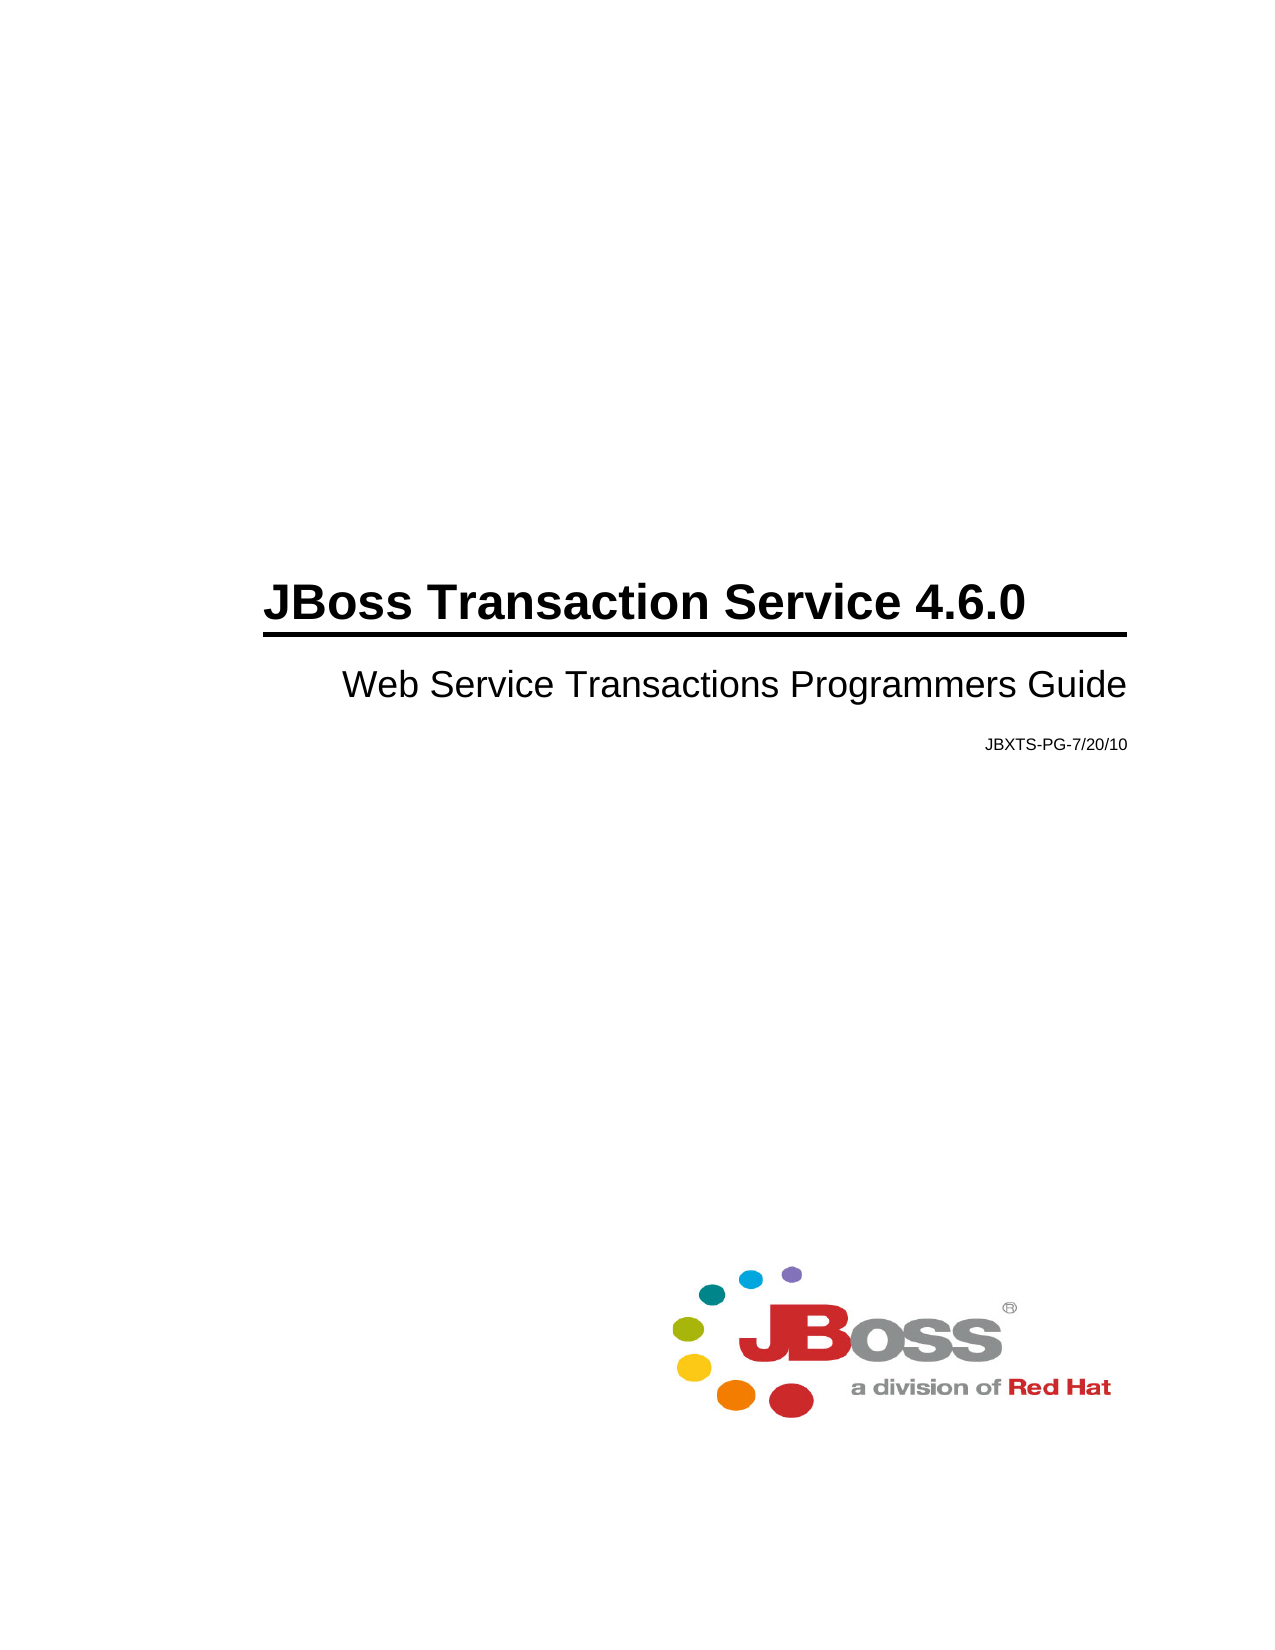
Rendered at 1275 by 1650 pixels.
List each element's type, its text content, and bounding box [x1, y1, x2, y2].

picture [672, 1266, 1111, 1418]
text JBXTS-PG-7/20/10 [263, 735, 1127, 754]
title JBoss Transaction Service 4.6.0 [263, 573, 1127, 632]
subtitle Web Service Transactions Programmers Guide [263, 662, 1127, 706]
